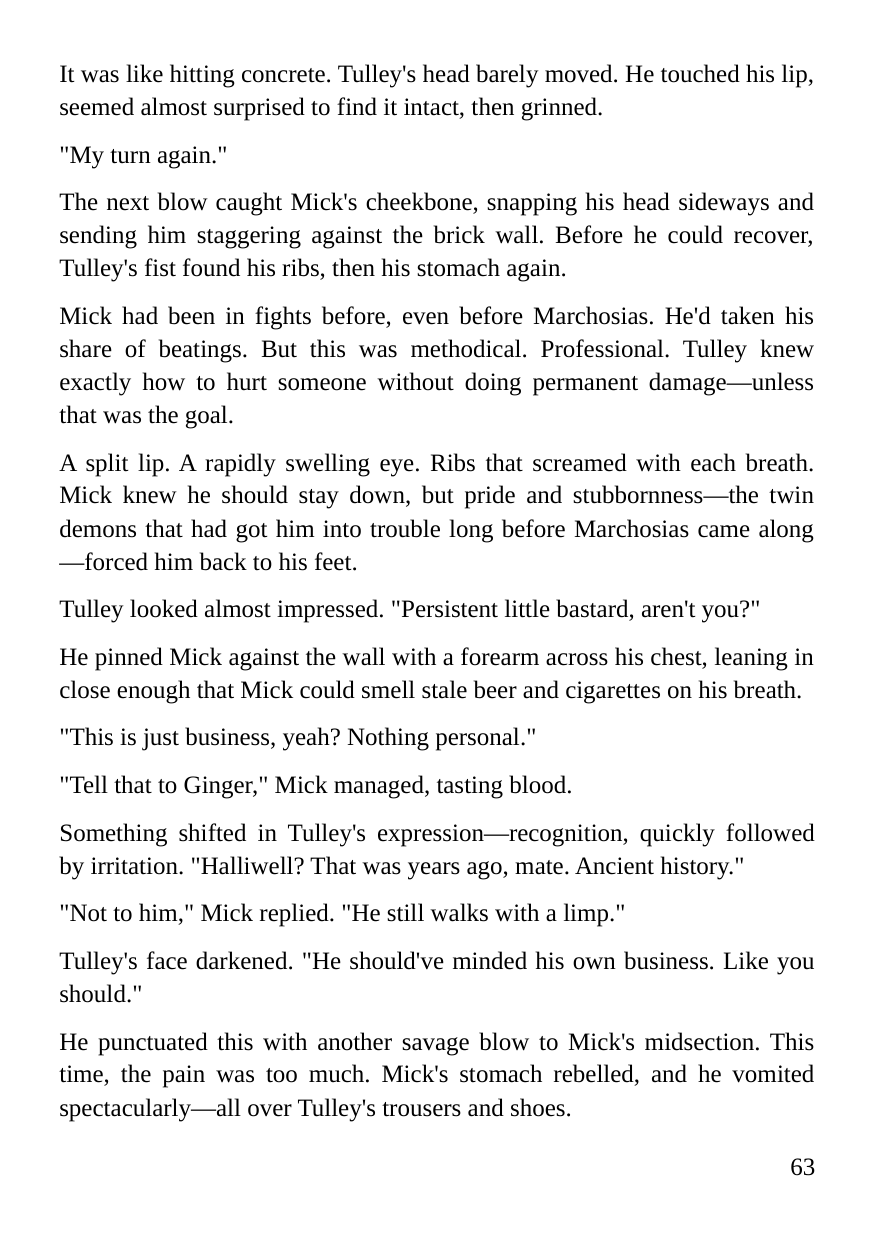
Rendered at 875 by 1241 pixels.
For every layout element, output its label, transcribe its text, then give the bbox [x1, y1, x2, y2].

text A split lip. A rapidly swelling eye. Ribs that screamed with each breath. Mick knew he should stay down, but pride and stubbornness—the twin demons that had got him into trouble long before Marchosias came along—forced him back to his feet. [59, 448, 815, 575]
text He punctuated this with another savage blow to Mick's midsection. This time, the pain was too much. Mick's stomach rebelled, and he vomited spectacularly—all over Tulley's trousers and shoes. [59, 1027, 815, 1121]
text Mick had been in fights before, even before Marchosias. He'd taken his share of beatings. But this was methodical. Professional. Tulley knew exactly how to hurt someone without doing permanent damage—unless that was the goal. [59, 301, 815, 429]
text The next blow caught Mick's cheekbone, snapping his head sideways and sending him staggering against the brick wall. Before he could recover, Tulley's fist found his ribs, then his stomach again. [59, 187, 815, 282]
text "Tell that to Ginger," Mick managed, tasting blood. [59, 770, 815, 799]
text "Not to him," Mick replied. "He still walks with a limp." [59, 898, 815, 927]
text Tulley's face darkened. "He should've minded his own business. Like you should." [59, 946, 815, 1008]
text "My turn again." [59, 140, 815, 168]
text Tulley looked almost impressed. "Persistent little bastard, aren't you?" [59, 594, 815, 623]
text Something shifted in Tulley's expression—recognition, quickly followed by irritation. "Halliwell? That was years ago, mate. Ancient history." [59, 818, 815, 879]
text He pinned Mick against the wall with a forearm across his chest, leaning in close enough that Mick could smell stale beer and cigarettes on his breath. [59, 642, 815, 704]
text It was like hitting concrete. Tulley's head barely moved. He touched his lip, seemed almost surprised to find it intact, then grinned. [59, 59, 815, 121]
text "This is just business, yeah? Nothing personal." [59, 722, 815, 751]
